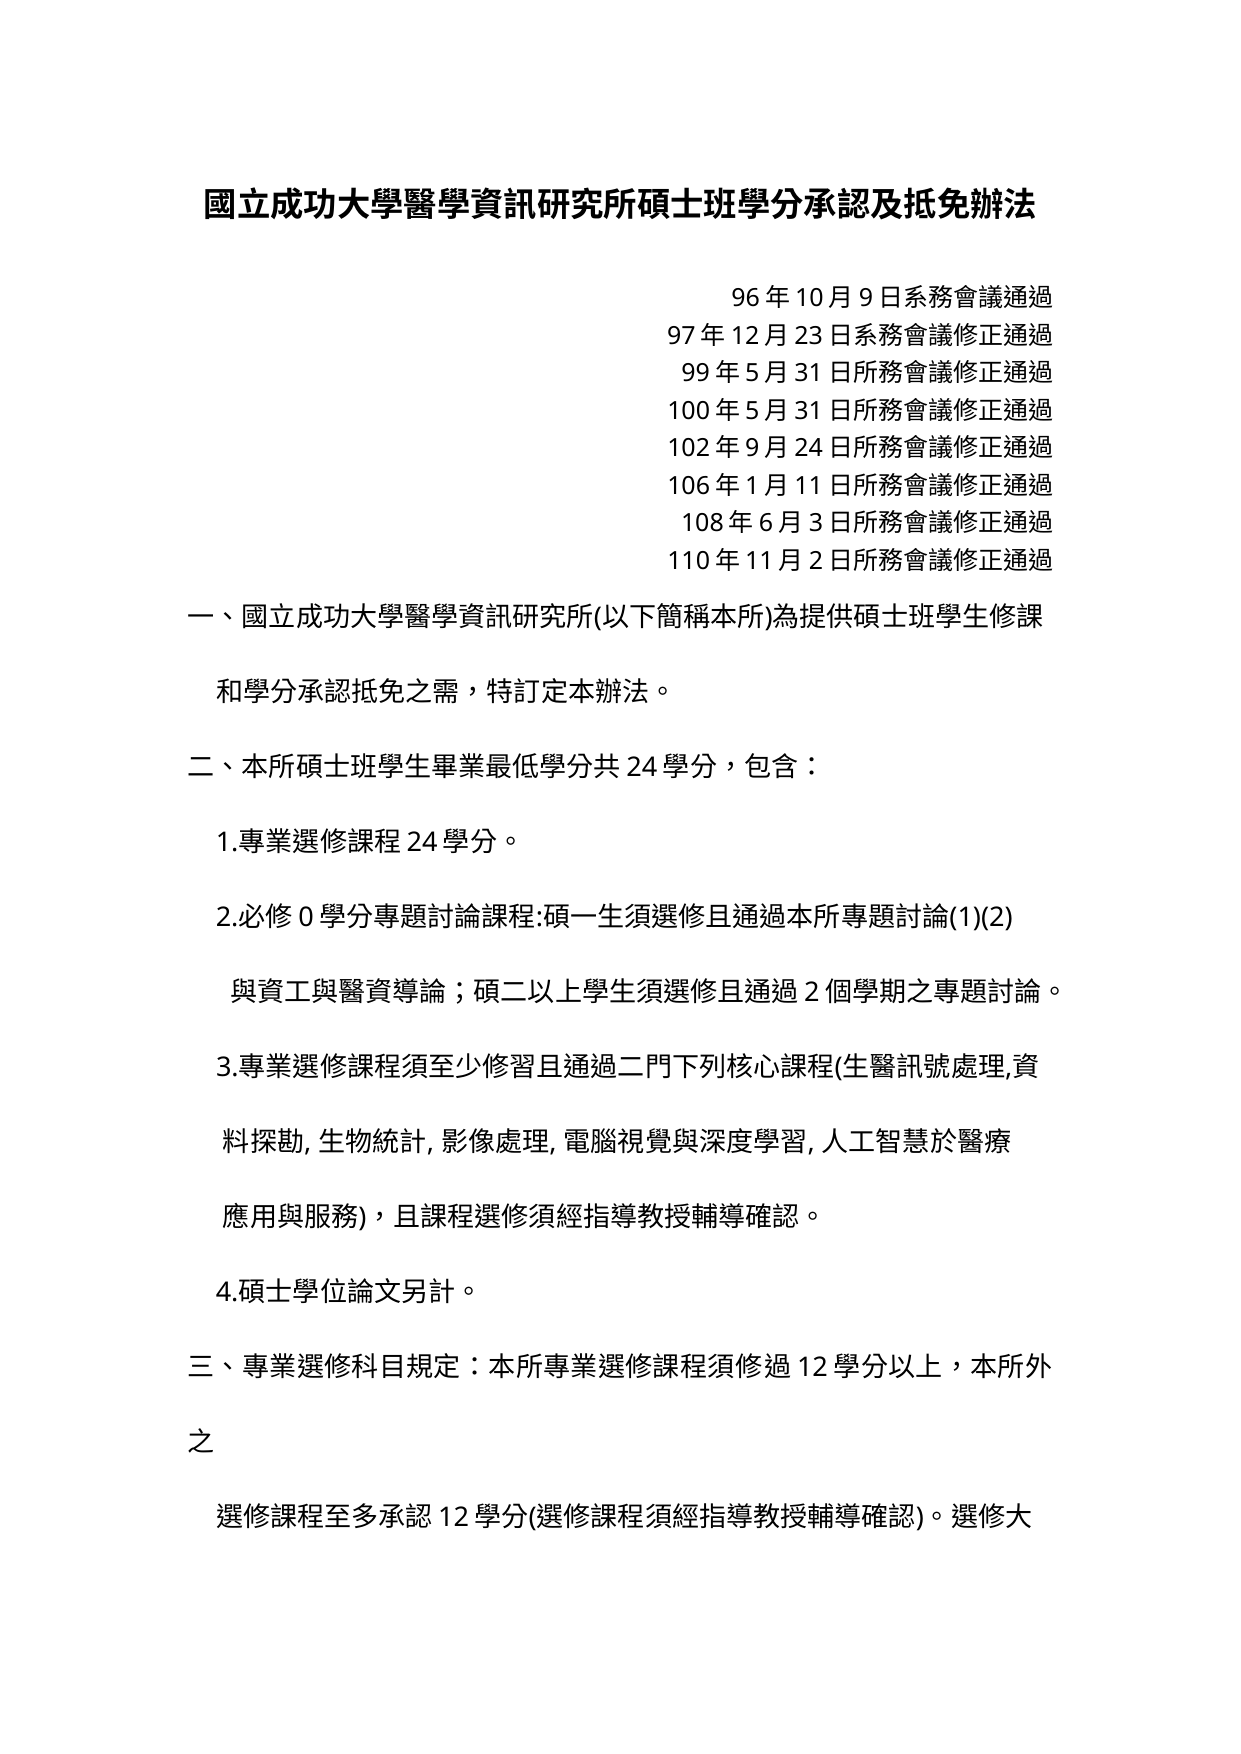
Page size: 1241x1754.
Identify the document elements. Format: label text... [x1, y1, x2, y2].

text 102年9月24日所務會議修正通過 [187, 427, 1053, 464]
text 應用與服務)，且課程選修須經指導教授輔導確認。 [187, 1177, 1053, 1252]
text 三、專業選修科目規定：本所專業選修課程須修過12學分以上，本所外之 [187, 1327, 1053, 1477]
text 96年10月9日系務會議通過 [187, 277, 1053, 314]
text 選修課程至多承認12學分(選修課程須經指導教授輔導確認)。選修大 [187, 1477, 1053, 1552]
text 99年5月31日所務會議修正通過 [187, 352, 1053, 389]
text 3.專業選修課程須至少修習且通過二門下列核心課程(生醫訊號處理,資 [187, 1027, 1073, 1102]
text 110年11月2日所務會議修正通過 [187, 539, 1053, 577]
text 料探勘, 生物統計, 影像處理, 電腦視覺與深度學習, 人工智慧於醫療 [187, 1102, 1073, 1177]
text 1.專業選修課程24學分。 [187, 802, 1053, 877]
text 與資工與醫資導論；碩二以上學生須選修且通過2個學期之專題討論。 [187, 952, 1073, 1027]
text 國立成功大學醫學資訊研究所碩士班學分承認及抵免辦法 [187, 164, 1053, 239]
text 一、國立成功大學醫學資訊研究所(以下簡稱本所)為提供碩士班學生修課 [187, 577, 1053, 652]
text 和學分承認抵免之需，特訂定本辦法。 [187, 652, 1053, 727]
text 4.碩士學位論文另計。 [187, 1252, 1053, 1327]
text 二、本所碩士班學生畢業最低學分共24學分，包含： [187, 727, 1053, 802]
text 100年5月31日所務會議修正通過 [187, 389, 1053, 427]
text 97年12月23日系務會議修正通過 [187, 314, 1053, 352]
text 2.必修0學分專題討論課程:碩一生須選修且通過本所專題討論(1)(2) [187, 877, 1053, 952]
text 108年6月 3日所務會議修正通過 [187, 502, 1053, 539]
text 106年1月11日所務會議修正通過 [187, 464, 1053, 502]
